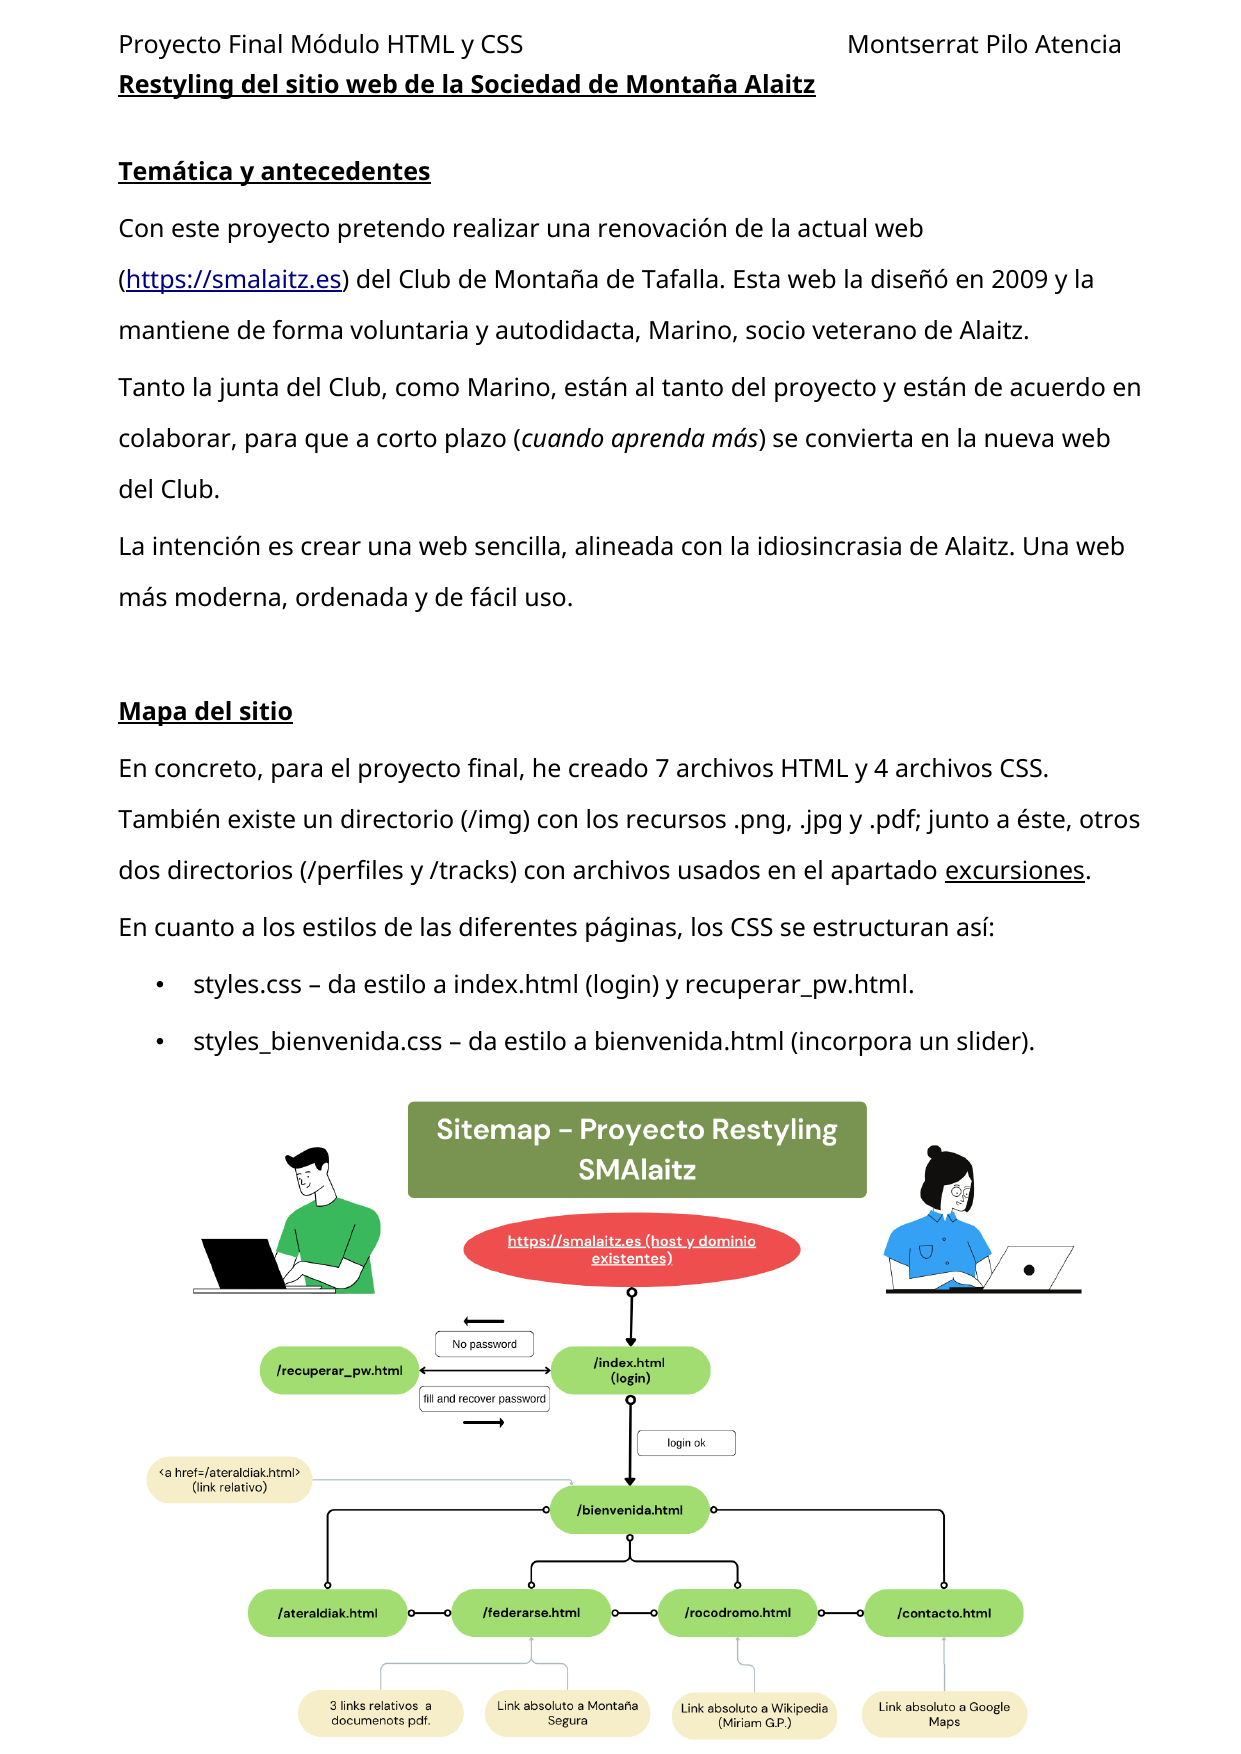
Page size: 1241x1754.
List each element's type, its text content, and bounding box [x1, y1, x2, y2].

text La intención es crear una web sencilla, alineada con la idiosincrasia de Alaitz. Una web más moderna, ordenada y de fácil uso. [118, 528, 1146, 614]
text En cuanto a los estilos de las diferentes páginas, los CSS se estructuran así: [118, 909, 1146, 944]
text En concreto, para el proyecto final, he creado 7 archivos HTML y 4 archivos CSS. También existe un directorio (/img) con los recursos .png, .jpg y .pdf; junto a éste, otros dos directorios (/perfiles y /tracks) con archivos usados en el apartado excursiones. [118, 751, 1146, 887]
list style_ateraldiak.css – da estilo a excursiones.html (incorpora una tabla). [1101, 1081, 1146, 1114]
picture [117, 1080, 1101, 1754]
list styles_bienvenida.css – da estilo a bienvenida.html (incorpora un slider). [156, 1023, 1146, 1058]
text Temática y antecedentes [118, 153, 1146, 187]
text Con este proyecto pretendo realizar una renovación de la actual web (https://smalaitz.es) del Club de Montaña de Tafalla. Esta web la diseñó en 2009 y la mantiene de forma voluntaria y autodidacta, Marino, socio veterano de Alaitz. [118, 210, 1146, 347]
text Mapa del sitio [118, 693, 1146, 728]
list styles.css – da estilo a index.html (login) y recuperar_pw.html. [156, 967, 1146, 1001]
list styles_3pag_contenido.css – da estilo a los 4 html restantes. (incorporan una estructura “GRID”). [1101, 1137, 1146, 1223]
text Tanto la junta del Club, como Marino, están al tanto del proyecto y están de acuerdo en colaborar, para que a corto plazo (cuando aprenda más) se convierta en la nueva web del Club. [118, 369, 1146, 506]
